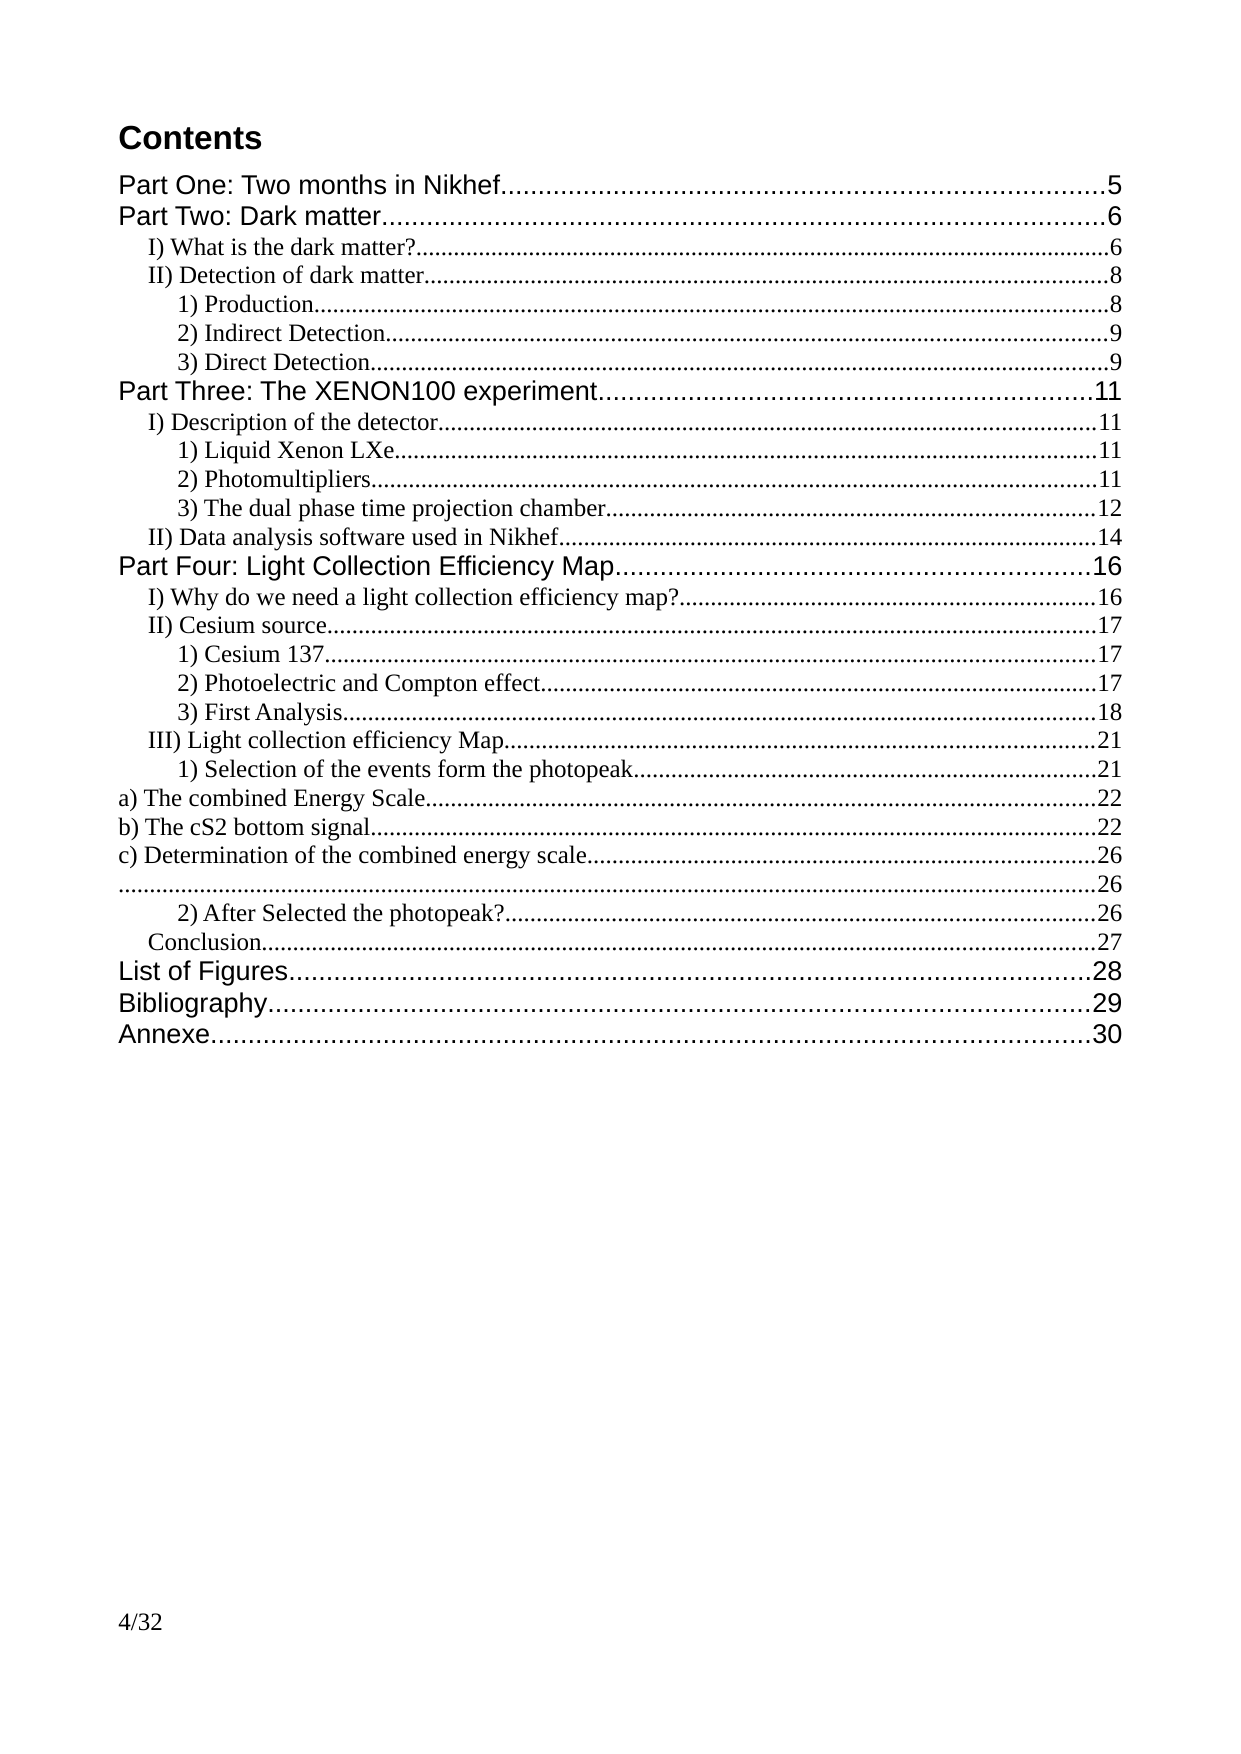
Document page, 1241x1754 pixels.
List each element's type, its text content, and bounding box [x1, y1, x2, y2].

text b) The cS2 bottom signal 22 [118, 812, 1122, 840]
text 1) Production 8 [177, 289, 1122, 318]
text 1) Selection of the events form the photopeak 21 [177, 754, 1122, 783]
subtitle Contents [118, 118, 1122, 157]
text 1) Liquid Xenon LXe 11 [177, 435, 1122, 464]
text List of Figures 28 [118, 955, 1122, 987]
text 2) Photoelectric and Compton effect 17 [177, 668, 1122, 697]
text 3) Direct Detection 9 [177, 347, 1122, 375]
text II) Detection of dark matter 8 [148, 260, 1122, 289]
text Bibliography 29 [118, 987, 1122, 1018]
text 1) Cesium 137 17 [177, 639, 1122, 668]
text 2) Photomultipliers 11 [177, 464, 1122, 493]
text Part One: Two months in Nikhef 5 [118, 169, 1122, 200]
text I) Why do we need a light collection efficiency map? 16 [148, 582, 1122, 610]
text III) Light collection efficiency Map 21 [148, 725, 1122, 754]
text 2) After Selected the photopeak? 26 [177, 898, 1122, 927]
text Part Four: Light Collection Efficiency Map 16 [118, 550, 1122, 582]
text I) What is the dark matter? 6 [148, 232, 1122, 260]
text Annexe 30 [118, 1018, 1122, 1049]
text 26 [118, 869, 1122, 898]
text II) Cesium source 17 [148, 610, 1122, 639]
text 3) The dual phase time projection chamber 12 [177, 493, 1122, 522]
text I) Description of the detector 11 [148, 407, 1122, 435]
text Part Three: The XENON100 experiment 11 [118, 375, 1122, 407]
text a) The combined Energy Scale 22 [118, 783, 1122, 812]
text II) Data analysis software used in Nikhef 14 [148, 522, 1122, 550]
text 3) First Analysis 18 [177, 697, 1122, 725]
text 2) Indirect Detection 9 [177, 318, 1122, 347]
text c) Determination of the combined energy scale 26 [118, 840, 1122, 869]
text Part Two: Dark matter 6 [118, 200, 1122, 232]
text Conclusion 27 [148, 927, 1122, 955]
